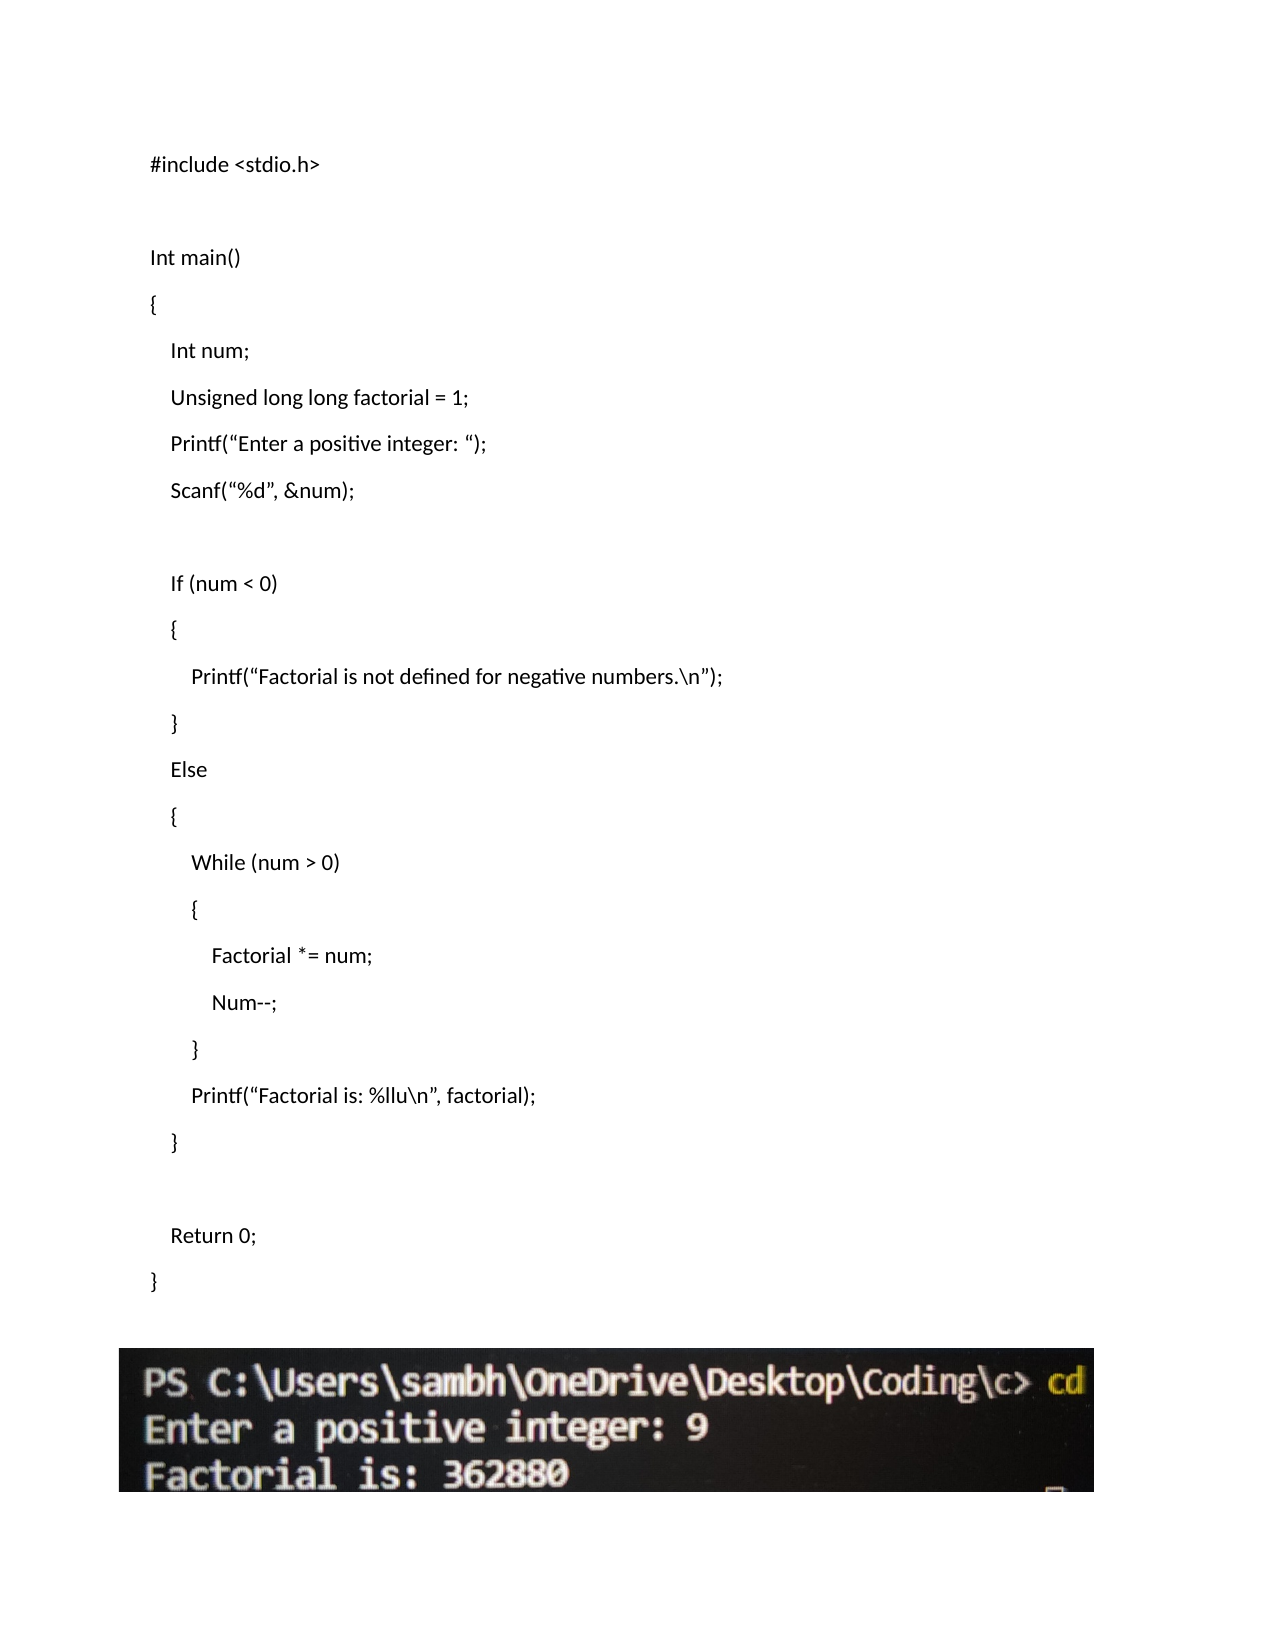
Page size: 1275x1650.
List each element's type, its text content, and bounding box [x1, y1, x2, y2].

text Else [150, 755, 1125, 783]
text } [150, 1128, 1125, 1156]
text Int num; [150, 336, 1125, 364]
text While (num > 0) [150, 848, 1125, 876]
text Factorial *= num; [150, 942, 1125, 969]
text { [150, 616, 1125, 644]
text Unsigned long long factorial = 1; [150, 383, 1125, 411]
text Num--; [150, 988, 1125, 1016]
text Printf(“Enter a positive integer: “); [150, 429, 1125, 457]
text } [150, 1035, 1125, 1063]
text Printf(“Factorial is: %llu\n”, factorial); [150, 1081, 1125, 1109]
text If (num < 0) [150, 569, 1125, 597]
text #include <stdio.h> [150, 150, 1125, 178]
text Printf(“Factorial is not defined for negative numbers.\n”); [150, 662, 1125, 690]
text } [150, 709, 1125, 737]
text Return 0; [150, 1221, 1125, 1249]
text { [150, 895, 1125, 923]
text { [150, 802, 1125, 830]
text Scanf(“%d”, &num); [150, 476, 1125, 504]
text { [150, 290, 1125, 318]
text } [150, 1267, 1125, 1296]
text Int main() [150, 243, 1125, 271]
